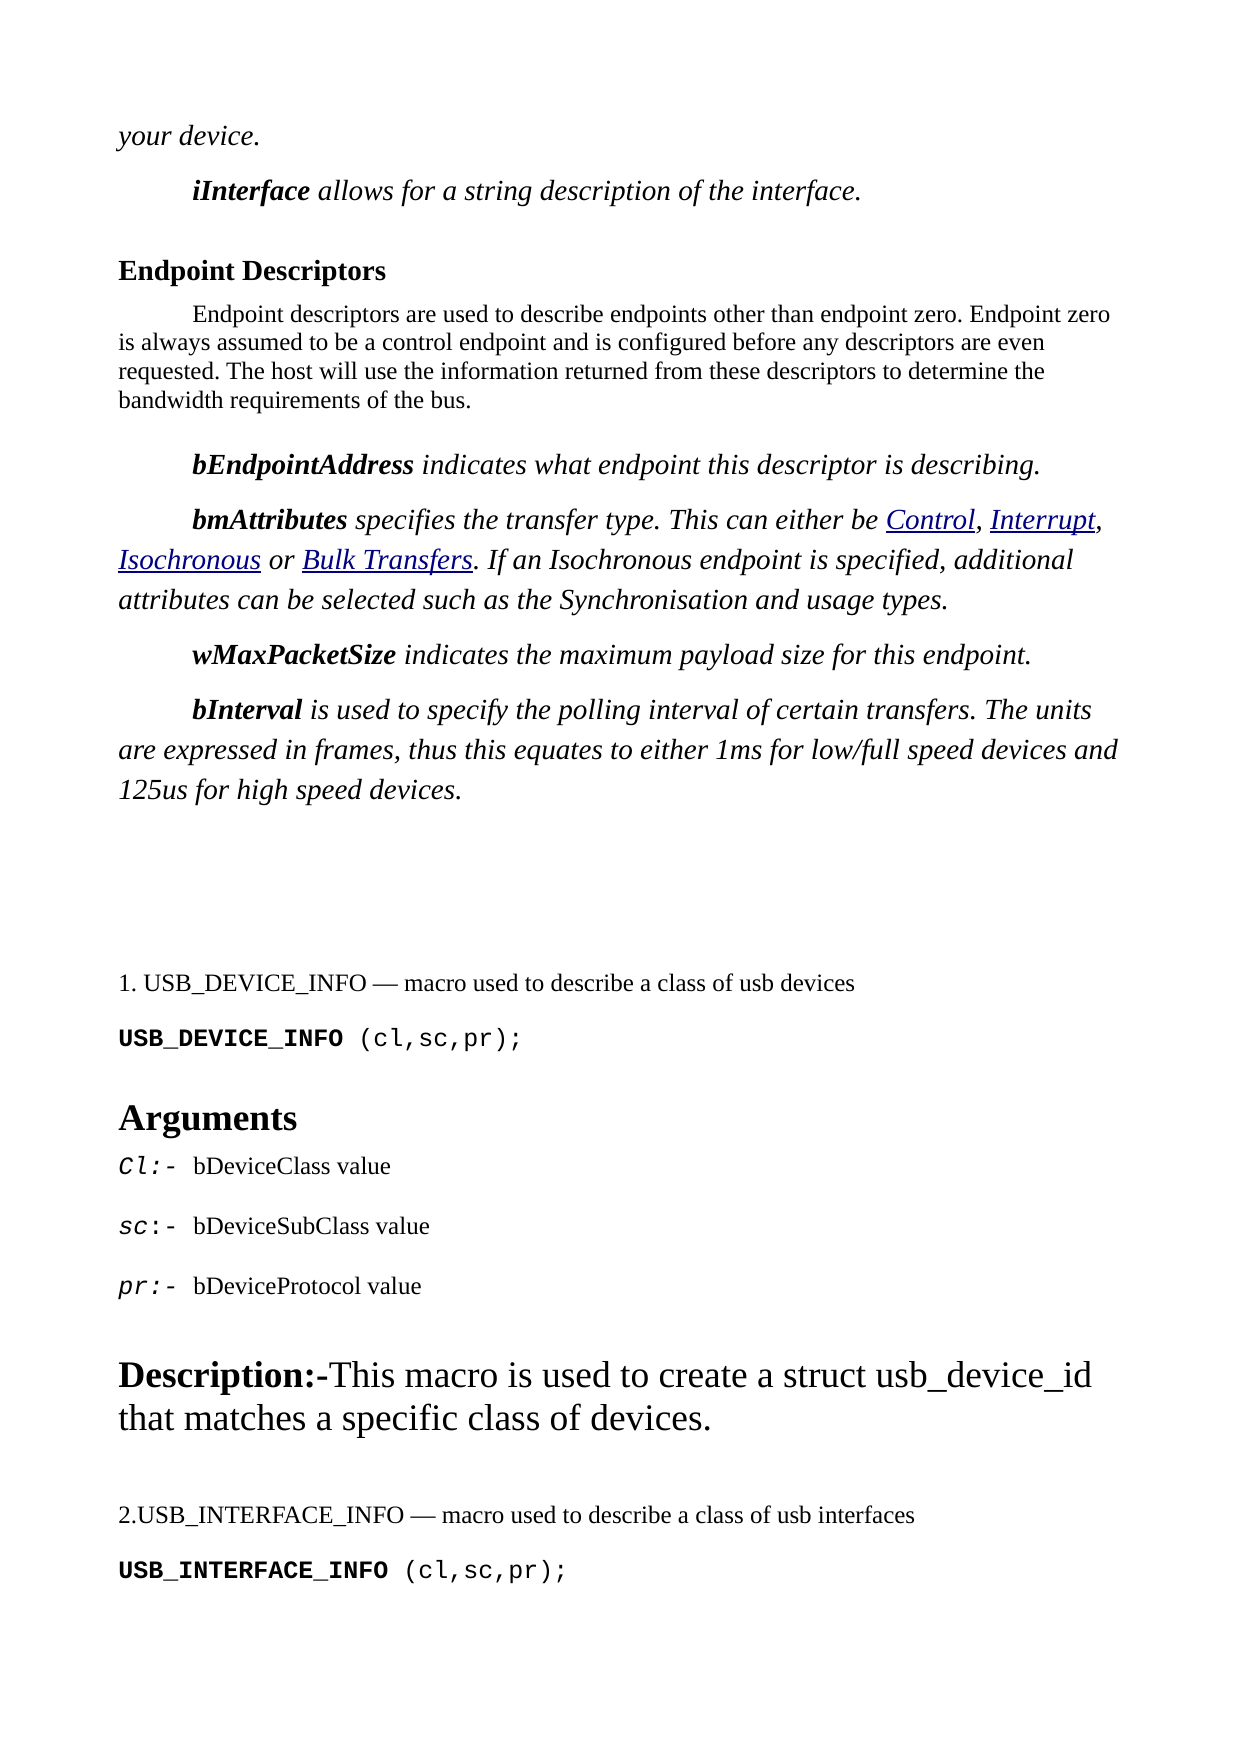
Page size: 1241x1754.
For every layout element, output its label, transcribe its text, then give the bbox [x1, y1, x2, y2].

text bmAttributes specifies the transfer type. This can either be Control, Interrupt, Isochronous or Bulk Transfers. If an Isochronous endpoint is specified, additional attributes can be selected such as the Synchronisation and usage types. [118, 502, 1122, 616]
text bInterval is used to specify the polling interval of certain transfers. The units are expressed in frames, thus this equates to either 1ms for low/full speed devices and 125us for high speed devices. [118, 692, 1122, 806]
subtitle sc:- bDeviceSubClass value [118, 1211, 1122, 1242]
text USB_INTERFACE_INFO (cl,sc,pr); [118, 1557, 1122, 1586]
text iInterface allows for a string description of the interface. [118, 173, 1122, 206]
text wMaxPacketSize indicates the maximum payload size for this endpoint. [118, 637, 1122, 671]
subtitle Description:-This macro is used to create a struct usb_device_id that matches a specific class of devices. [118, 1353, 1122, 1439]
subtitle Endpoint Descriptors [118, 253, 1122, 286]
text USB_DEVICE_INFO (cl,sc,pr); [118, 1026, 1122, 1054]
text Endpoint descriptors are used to describe endpoints other than endpoint zero. Endpoint zero is always assumed to be a control endpoint and is configured before any descriptors are even requested. The host will use the information returned from these descriptors to determine the bandwidth requirements of the bus. [118, 299, 1122, 414]
subtitle Cl:- bDeviceClass value [118, 1151, 1122, 1182]
text your device. [118, 118, 1122, 152]
subtitle pr:- bDeviceProtocol value [118, 1271, 1122, 1302]
subtitle Arguments [118, 1095, 1122, 1138]
text bEndpointAddress indicates what endpoint this descriptor is describing. [118, 447, 1122, 481]
text 1. USB_DEVICE_INFO — macro used to describe a class of usb devices [118, 968, 1122, 997]
text 2.USB_INTERFACE_INFO — macro used to describe a class of usb interfaces [118, 1500, 1122, 1529]
